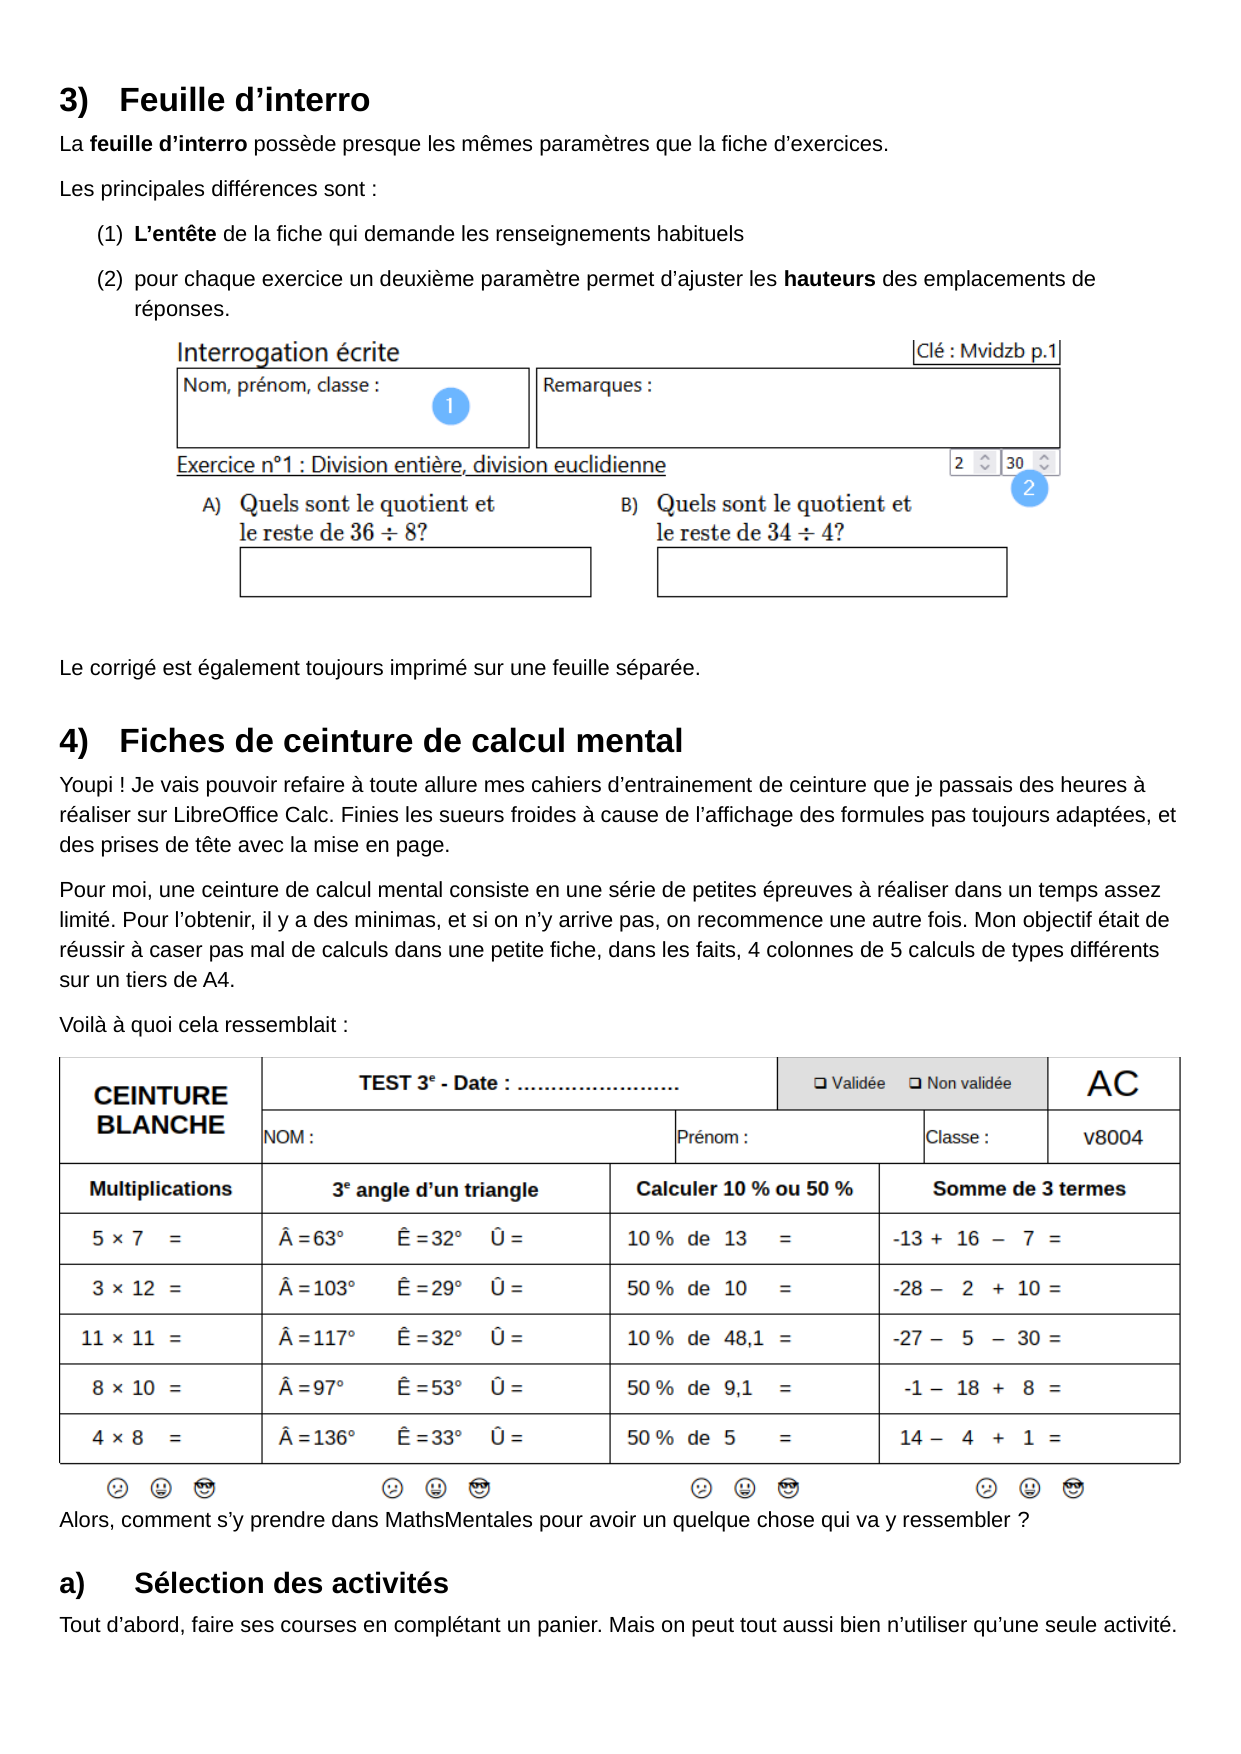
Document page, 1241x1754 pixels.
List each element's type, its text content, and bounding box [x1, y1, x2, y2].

text Les principales différences sont : [59, 176, 1181, 201]
picture [173, 340, 1067, 605]
text La feuille d’interro possède presque les mêmes paramètres que la fiche d’exercices. [59, 131, 1181, 156]
list L’entête de la fiche qui demande les renseignements habituels [97, 221, 1181, 246]
list pour chaque exercice un deuxième paramètre permet d’ajuster les hauteurs des emplacements de réponses. [97, 265, 1181, 321]
text Pour moi, une ceinture de calcul mental consiste en une série de petites épreuves à réaliser dans un temps assez limité. Pour l’obtenir, il y a des minimas, et si on n’y arrive pas, on recommence une autre fois. Mon objectif était de réussir à caser pas mal de calculs dans une petite fiche, dans les faits, 4 colonnes de 5 calculs de types différents sur un tiers de A4. [59, 877, 1181, 993]
text Youpi ! Je vais pouvoir refaire à toute allure mes cahiers d’entrainement de ceinture que je passais des heures à réaliser sur LibreOffice Calc. Finies les sueurs froides à cause de l’affichage des formules pas toujours adaptées, et des prises de tête avec la mise en page. [59, 772, 1181, 857]
text Alors, comment s’y prendre dans MathsMentales pour avoir un quelque chose qui va y ressembler ? [59, 1502, 1181, 1532]
text Le corrigé est également toujours imprimé sur une feuille séparée. [59, 655, 1181, 680]
picture [59, 1057, 1182, 1502]
text Voilà à quoi cela ressemblait : [59, 1012, 1181, 1037]
subtitle Sélection des activités [59, 1566, 1181, 1600]
subtitle Fiches de ceinture de calcul mental [59, 720, 1181, 759]
subtitle Feuille d’interro [59, 80, 1181, 118]
text Tout d’abord, faire ses courses en complétant un panier. Mais on peut tout aussi bien n’utiliser qu’une seule activité. [59, 1612, 1181, 1637]
